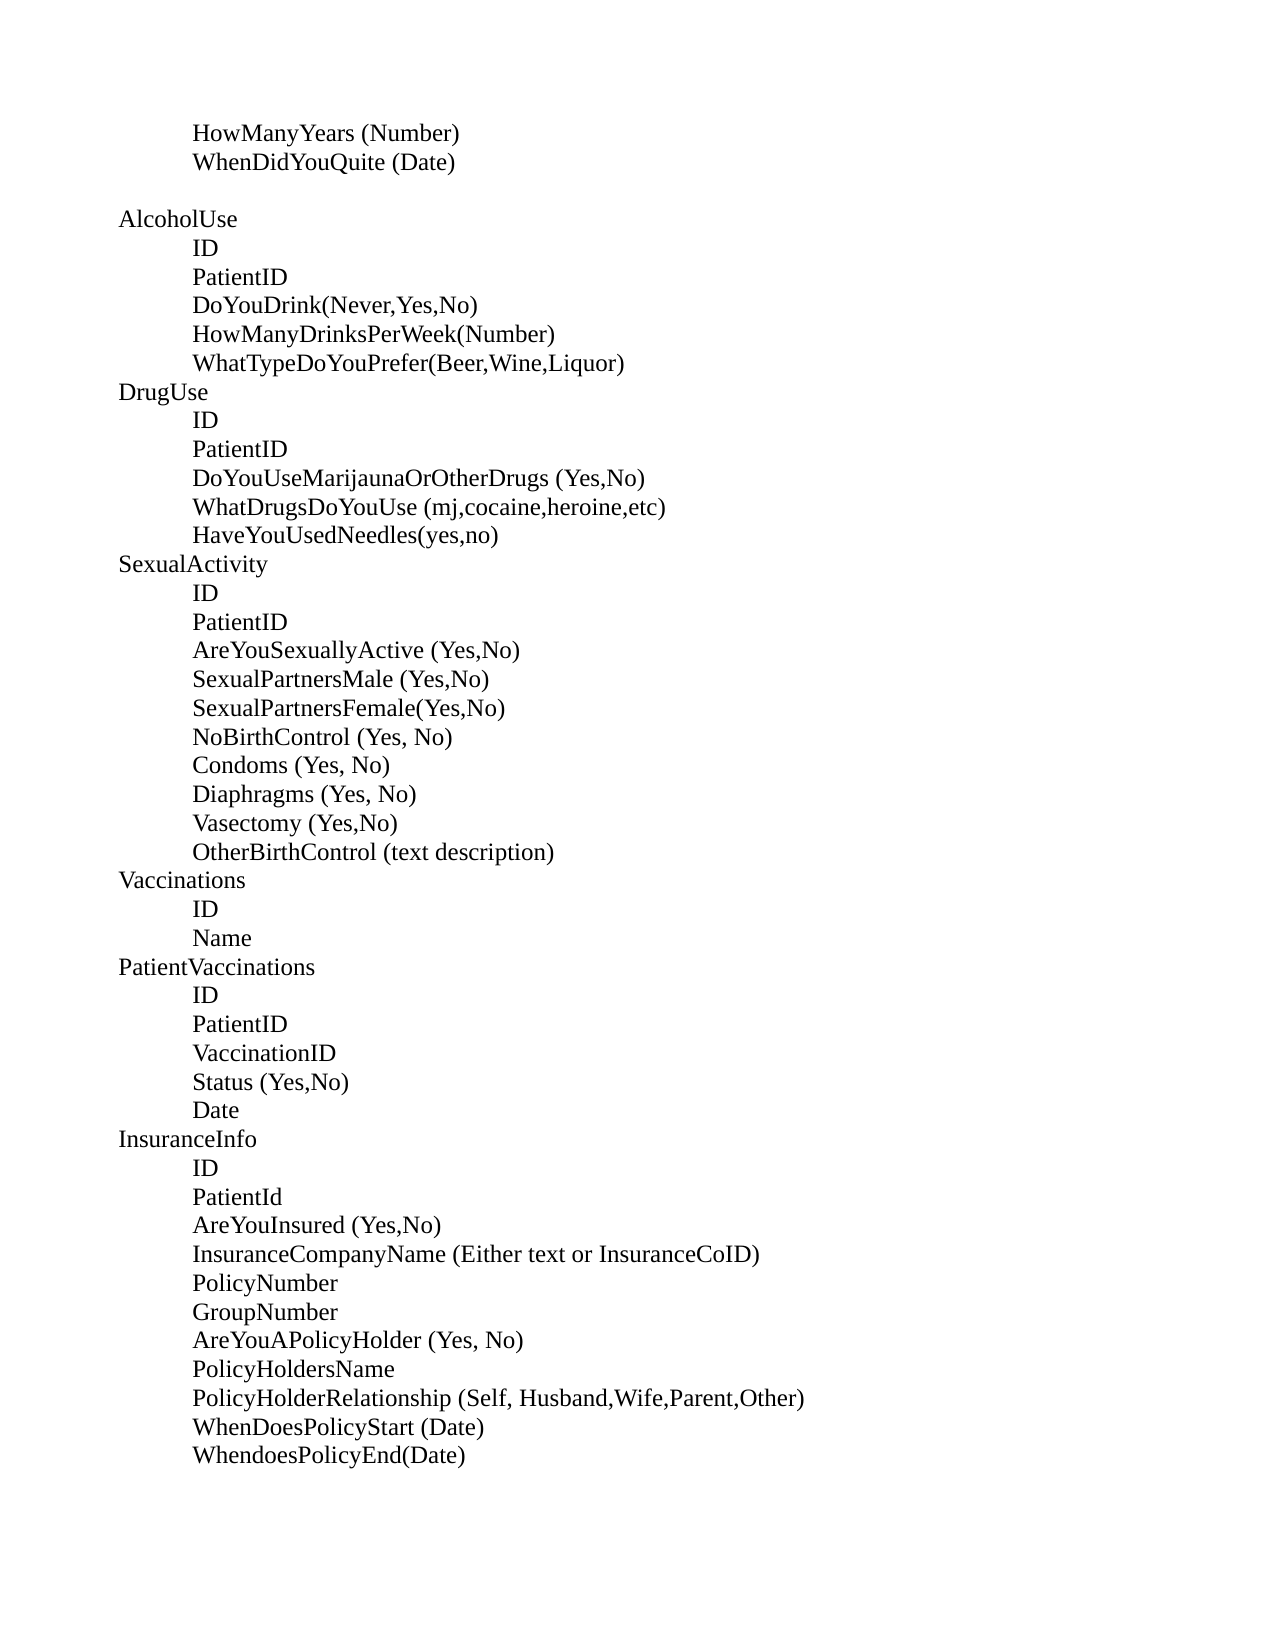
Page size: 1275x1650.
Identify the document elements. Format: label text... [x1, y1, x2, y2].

text WhatDrugsDoYouUse (mj,cocaine,heroine,etc) [118, 492, 1157, 521]
text DrugUse [118, 377, 1157, 406]
text HowManyYears (Number) [118, 118, 1157, 147]
text ID [118, 406, 1157, 434]
text ID [118, 1153, 1157, 1182]
text WhendoesPolicyEnd(Date) [118, 1441, 1157, 1469]
text PatientID [118, 434, 1157, 463]
text VaccinationID [118, 1038, 1157, 1067]
text WhenDoesPolicyStart (Date) [118, 1412, 1157, 1441]
text ID [118, 894, 1157, 923]
text PatientID [118, 607, 1157, 636]
text ID [118, 981, 1157, 1009]
text Diaphragms (Yes, No) [118, 779, 1157, 808]
text PatientID [118, 1009, 1157, 1038]
text InsuranceInfo [118, 1124, 1157, 1153]
text HowManyDrinksPerWeek(Number) [118, 319, 1157, 348]
text PolicyNumber [118, 1268, 1157, 1297]
text AlcoholUse [118, 204, 1157, 233]
text DoYouDrink(Never,Yes,No) [118, 291, 1157, 319]
text PatientID [118, 262, 1157, 291]
text SexualPartnersFemale(Yes,No) [118, 693, 1157, 722]
text SexualActivity [118, 549, 1157, 578]
text OtherBirthControl (text description) [118, 837, 1157, 866]
text PatientId [118, 1182, 1157, 1211]
text PatientVaccinations [118, 952, 1157, 981]
text NoBirthControl (Yes, No) [118, 722, 1157, 751]
text SexualPartnersMale (Yes,No) [118, 664, 1157, 693]
text AreYouAPolicyHolder (Yes, No) [118, 1326, 1157, 1354]
text DoYouUseMarijaunaOrOtherDrugs (Yes,No) [118, 463, 1157, 492]
text AreYouInsured (Yes,No) [118, 1211, 1157, 1239]
text Condoms (Yes, No) [118, 751, 1157, 779]
text Name [118, 923, 1157, 952]
text HaveYouUsedNeedles(yes,no) [118, 521, 1157, 549]
text GroupNumber [118, 1297, 1157, 1326]
text PolicyHolderRelationship (Self, Husband,Wife,Parent,Other) [118, 1383, 1157, 1412]
text ID [118, 233, 1157, 262]
text Vasectomy (Yes,No) [118, 808, 1157, 837]
text Date [118, 1096, 1157, 1124]
text WhatTypeDoYouPrefer(Beer,Wine,Liquor) [118, 348, 1157, 377]
text WhenDidYouQuite (Date) [118, 147, 1157, 176]
text Vaccinations [118, 866, 1157, 894]
text AreYouSexuallyActive (Yes,No) [118, 636, 1157, 664]
text ID [118, 578, 1157, 607]
text PolicyHoldersName [118, 1354, 1157, 1383]
text Status (Yes,No) [118, 1067, 1157, 1096]
text InsuranceCompanyName (Either text or InsuranceCoID) [118, 1239, 1157, 1268]
